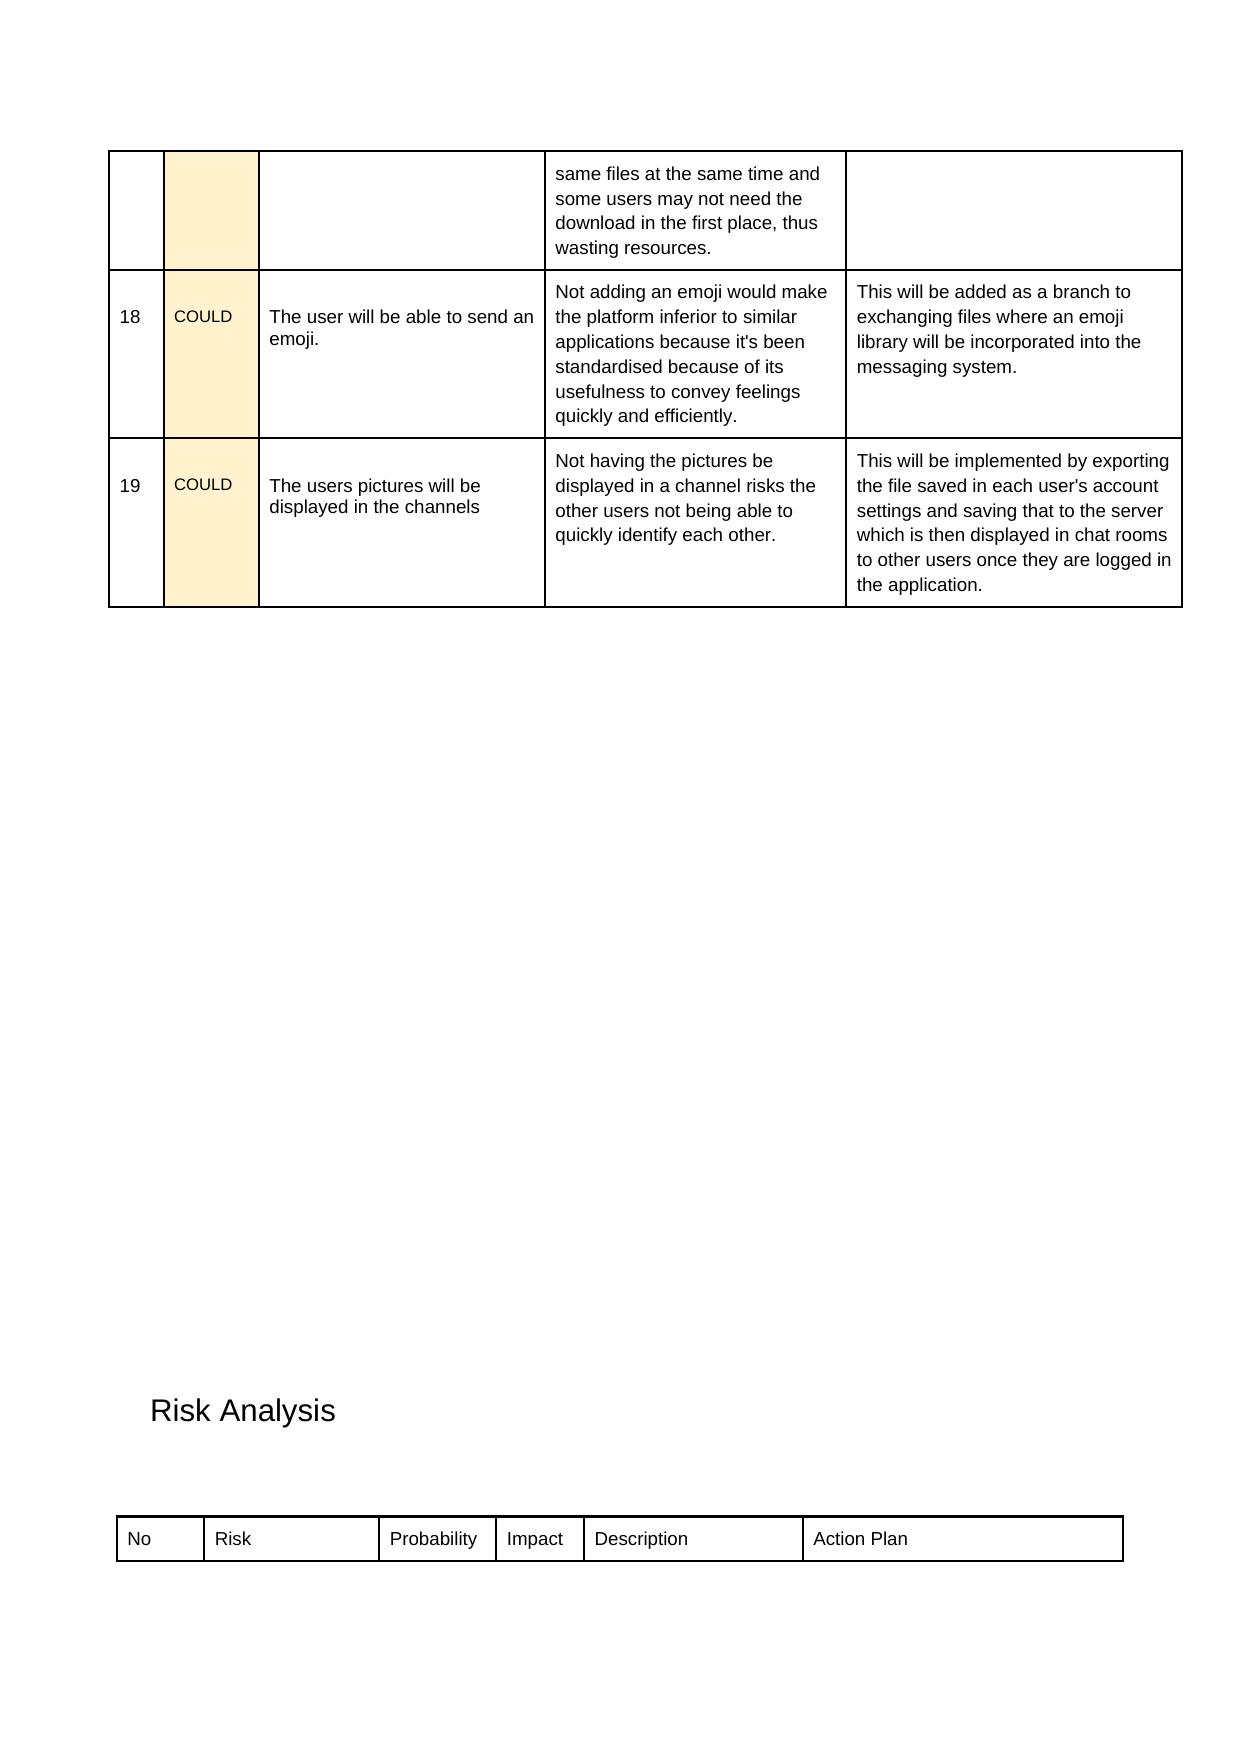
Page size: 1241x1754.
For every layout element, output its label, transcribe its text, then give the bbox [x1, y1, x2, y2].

table_cell [110, 152, 163, 269]
table_cell same files at the same time and some users may not need the download in the first place, thus wasting resources. [546, 152, 845, 269]
table_cell [260, 152, 544, 269]
table_header Risk [205, 1518, 378, 1560]
text Risk Analysis [150, 1392, 1090, 1427]
table_cell The users pictures will be displayed in the channels [260, 439, 544, 606]
table_cell 18 [110, 271, 163, 437]
table_cell [847, 152, 1181, 269]
table_header Action Plan [804, 1518, 1122, 1560]
table_cell COULD [165, 439, 258, 606]
table_header No [118, 1518, 203, 1560]
table_cell COULD [165, 271, 258, 437]
table_cell This will be added as a branch to exchanging files where an emoji library will be incorporated into the messaging system. [847, 271, 1181, 437]
table_cell [165, 152, 258, 269]
table_cell This will be implemented by exporting the file saved in each user's account settings and saving that to the server which is then displayed in chat rooms to other users once they are logged in the application. [847, 439, 1181, 606]
table_cell Not adding an emoji would make the platform inferior to similar applications because it's been standardised because of its usefulness to convey feelings quickly and efficiently. [546, 271, 845, 437]
table_cell 19 [110, 439, 163, 606]
table_header Description [585, 1518, 802, 1560]
table_cell The user will be able to send an emoji. [260, 271, 544, 437]
table_header Impact [497, 1518, 583, 1560]
table_cell Not having the pictures be displayed in a channel risks the other users not being able to quickly identify each other. [546, 439, 845, 606]
table_header Probability [380, 1518, 495, 1560]
